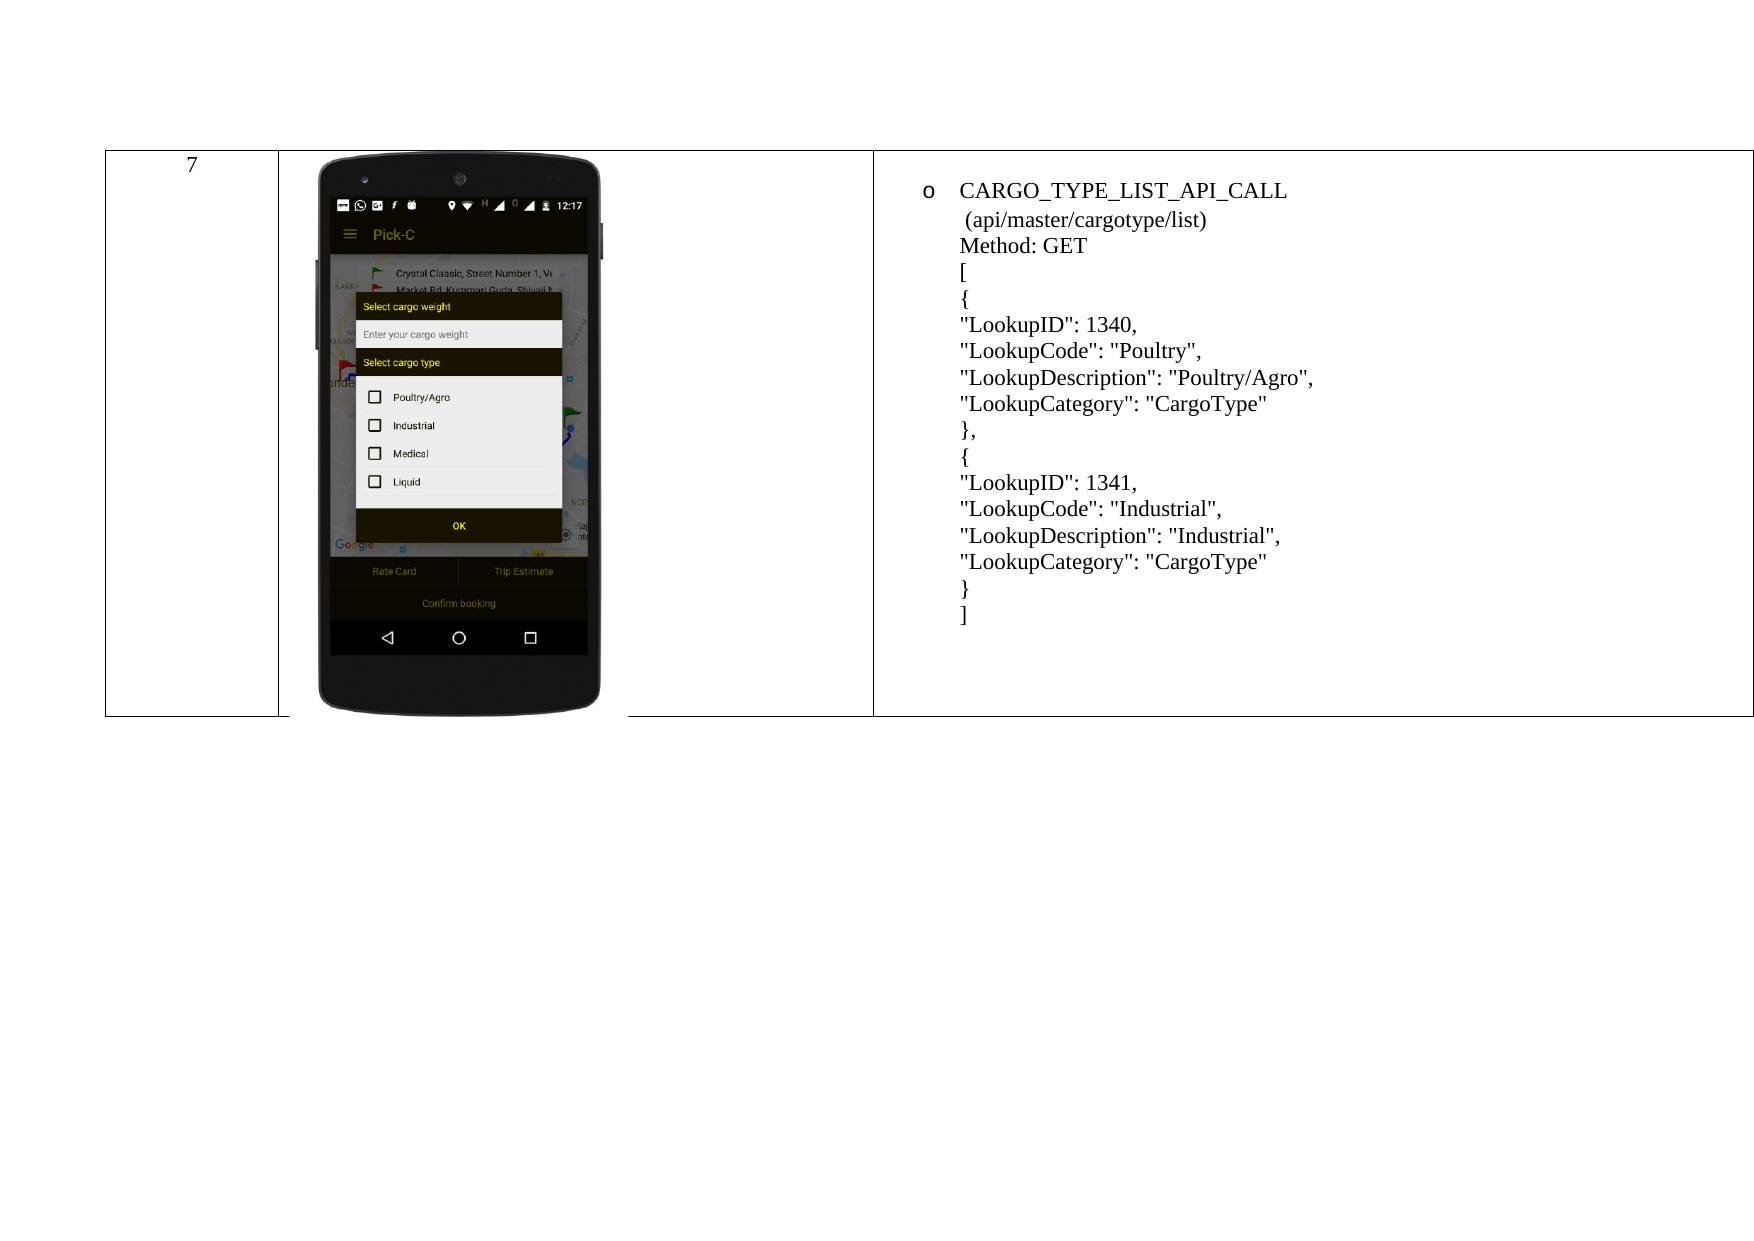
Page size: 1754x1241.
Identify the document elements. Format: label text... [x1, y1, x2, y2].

picture [289, 151, 629, 717]
table_cell CARGO_TYPE_LIST_API_CALL (api/master/cargotype/list) Method: GET [ { "LookupID": 1340, "LookupCode": "Poultry", "LookupDescription": "Poultry/Agro", "LookupCategory": "CargoType" }, { "LookupID": 1341, "LookupCode": "Industrial", "LookupDescription": "Industrial", "LookupCategory": "CargoType" } ] [874, 151, 1753, 716]
table_cell [279, 151, 289, 716]
table_cell 7 [106, 151, 278, 716]
table_cell [629, 151, 873, 716]
